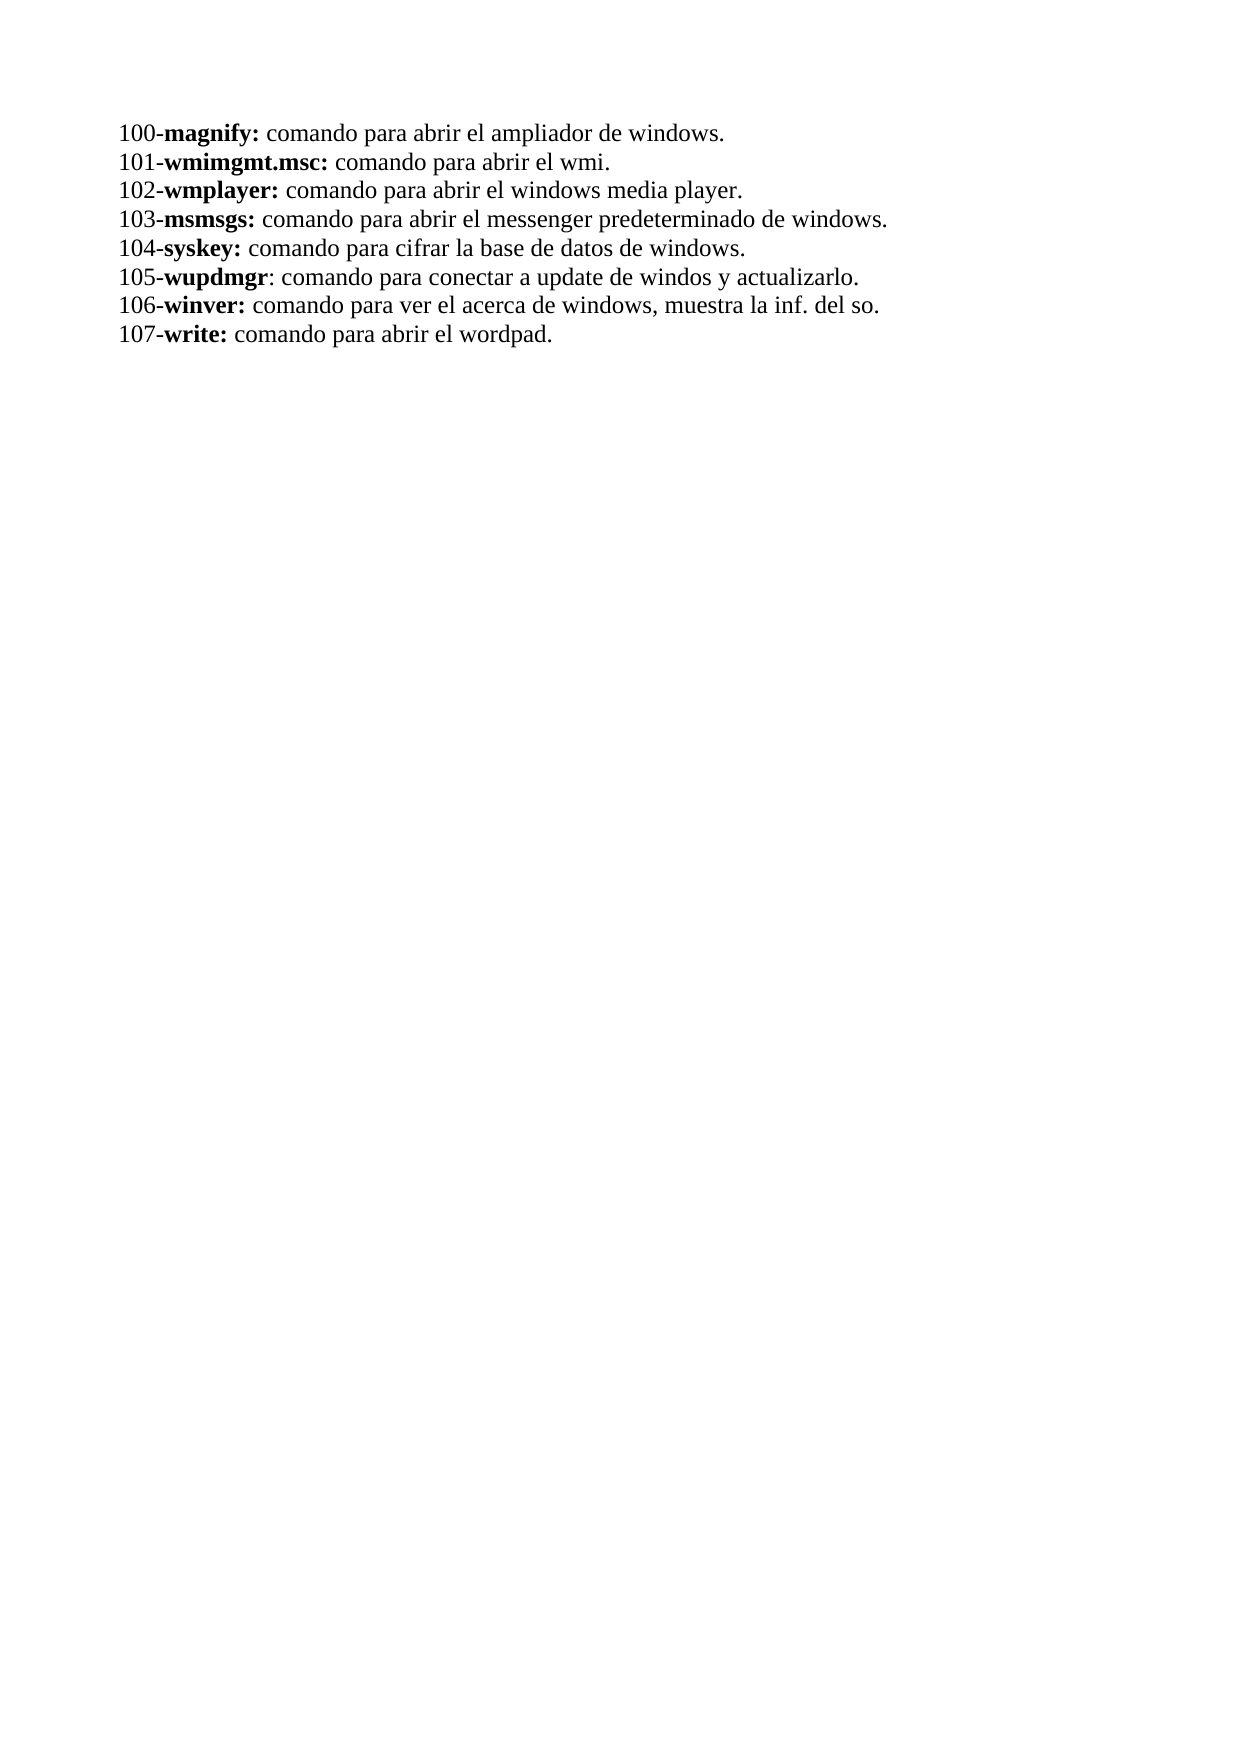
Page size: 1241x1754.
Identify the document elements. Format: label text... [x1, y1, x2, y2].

text 100-magnify: comando para abrir el ampliador de windows. 101-wmimgmt.msc: comando para abrir el wmi. 102-wmplayer: comando para abrir el windows media player. 103-msmsgs: comando para abrir el messenger predeterminado de windows. 104-syskey: comando para cifrar la base de datos de windows. 105-wupdmgr: comando para conectar a update de windos y actualizarlo. 106-winver: comando para ver el acerca de windows, muestra la inf. del so. 107-write: comando para abrir el wordpad. [118, 118, 1122, 348]
